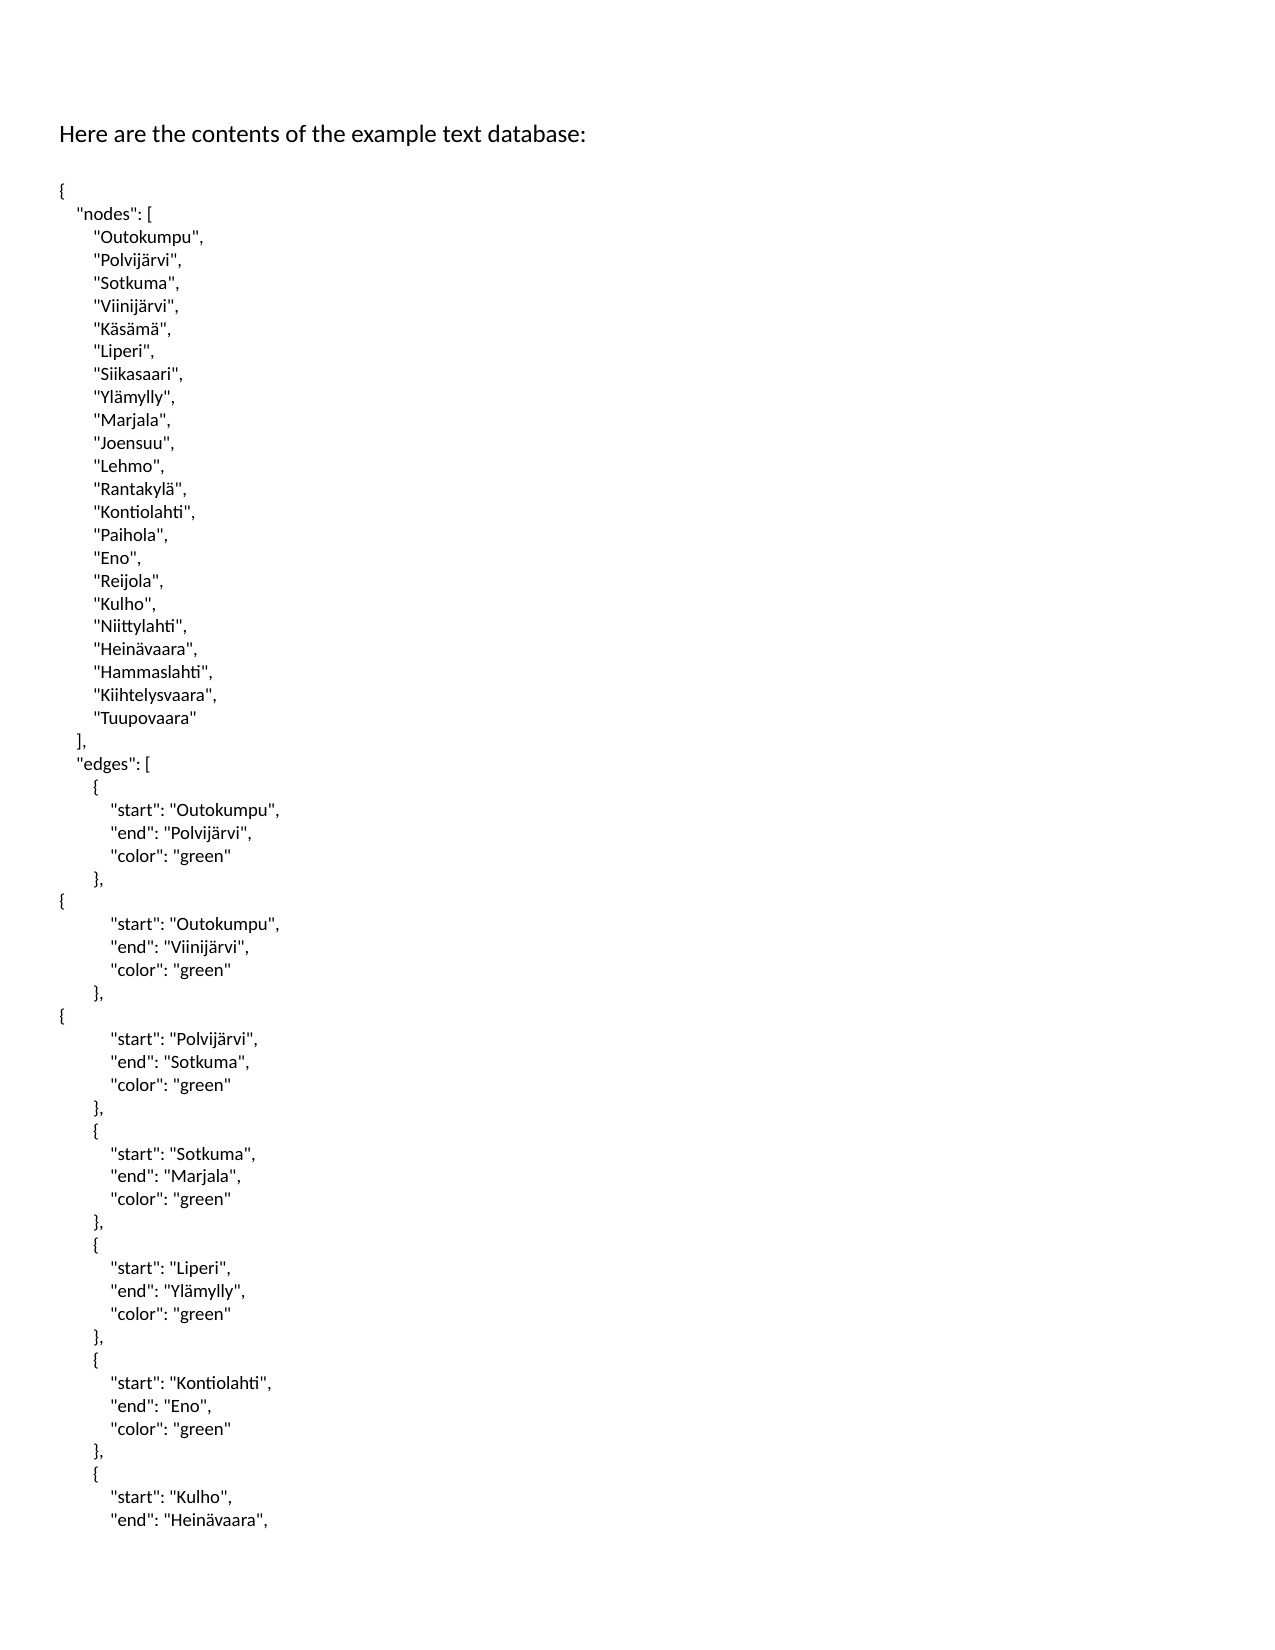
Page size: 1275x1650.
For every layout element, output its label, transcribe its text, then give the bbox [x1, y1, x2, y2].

text { [59, 775, 1157, 798]
text "Heinävaara", [59, 637, 1157, 660]
text { [59, 1004, 1157, 1027]
text "Paihola", [59, 523, 1157, 546]
text Here are the contents of the example text database: [59, 118, 1157, 149]
text "start": "Outokumpu", [59, 912, 1157, 935]
text "color": "green" [59, 844, 1157, 867]
text "end": "Eno", [59, 1394, 1157, 1417]
text "Kontiolahti", [59, 500, 1157, 523]
text "color": "green" [59, 1417, 1157, 1439]
text }, [59, 1439, 1157, 1462]
text "Sotkuma", [59, 271, 1157, 294]
text "Polvijärvi", [59, 248, 1157, 271]
text "Marjala", [59, 408, 1157, 431]
text }, [59, 867, 1157, 889]
text "color": "green" [59, 1073, 1157, 1096]
text "Outokumpu", [59, 225, 1157, 248]
text "end": "Marjala", [59, 1164, 1157, 1187]
text "start": "Kulho", [59, 1485, 1157, 1508]
text "Rantakylä", [59, 477, 1157, 500]
text { [59, 889, 1157, 912]
text "Tuupovaara" [59, 706, 1157, 729]
text "Hammaslahti", [59, 660, 1157, 683]
text "color": "green" [59, 958, 1157, 981]
text "Liperi", [59, 339, 1157, 362]
text "end": "Viinijärvi", [59, 935, 1157, 958]
text "Käsämä", [59, 317, 1157, 339]
text "Lehmo", [59, 454, 1157, 477]
text { [59, 1233, 1157, 1256]
text "Joensuu", [59, 431, 1157, 454]
text "Siikasaari", [59, 362, 1157, 385]
text "start": "Liperi", [59, 1256, 1157, 1279]
text "start": "Kontiolahti", [59, 1371, 1157, 1394]
text }, [59, 981, 1157, 1004]
text "end": "Polvijärvi", [59, 821, 1157, 844]
text { [59, 1348, 1157, 1371]
text "color": "green" [59, 1302, 1157, 1325]
text "Viinijärvi", [59, 294, 1157, 317]
text "end": "Ylämylly", [59, 1279, 1157, 1302]
text "end": "Heinävaara", [59, 1508, 1157, 1531]
text { [59, 1462, 1157, 1485]
text }, [59, 1210, 1157, 1233]
text "start": "Outokumpu", [59, 798, 1157, 821]
text "start": "Polvijärvi", [59, 1027, 1157, 1050]
text "Ylämylly", [59, 385, 1157, 408]
text "Eno", [59, 546, 1157, 569]
text }, [59, 1325, 1157, 1348]
text "color": "green" [59, 1187, 1157, 1210]
text "Reijola", [59, 569, 1157, 592]
text "Kulho", [59, 592, 1157, 614]
text { [59, 1119, 1157, 1142]
text ], [59, 729, 1157, 752]
text "start": "Sotkuma", [59, 1142, 1157, 1164]
text }, [59, 1096, 1157, 1119]
text { [59, 179, 1157, 202]
text "Niittylahti", [59, 614, 1157, 637]
text "end": "Sotkuma", [59, 1050, 1157, 1073]
text "edges": [ [59, 752, 1157, 775]
text "Kiihtelysvaara", [59, 683, 1157, 706]
text "nodes": [ [59, 202, 1157, 225]
